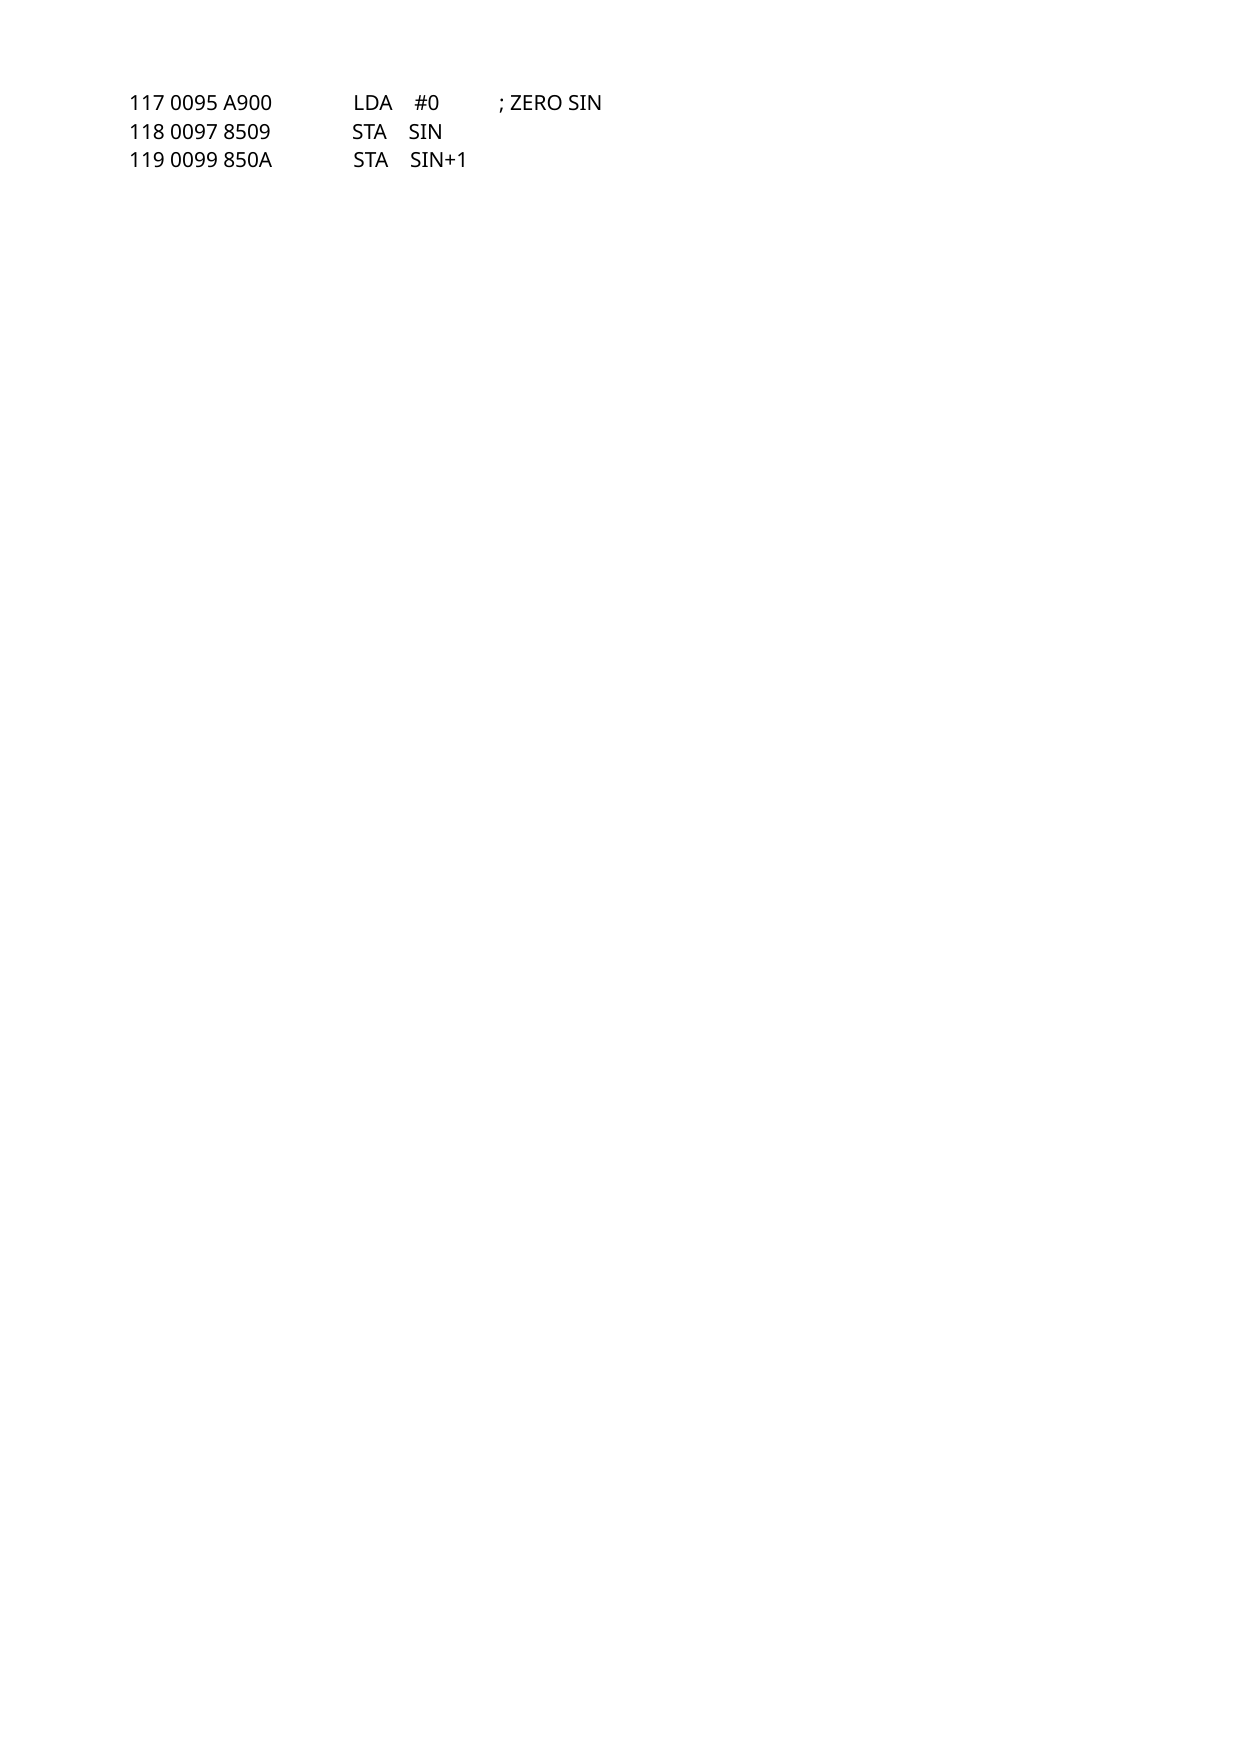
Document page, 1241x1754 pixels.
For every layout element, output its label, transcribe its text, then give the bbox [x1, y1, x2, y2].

text 118 0097 8509 STA SIN [118, 117, 1152, 145]
text 119 0099 850A STA SIN+1 [118, 145, 1152, 174]
text 117 0095 A900 LDA #0 ; ZERO SIN [118, 88, 1152, 117]
